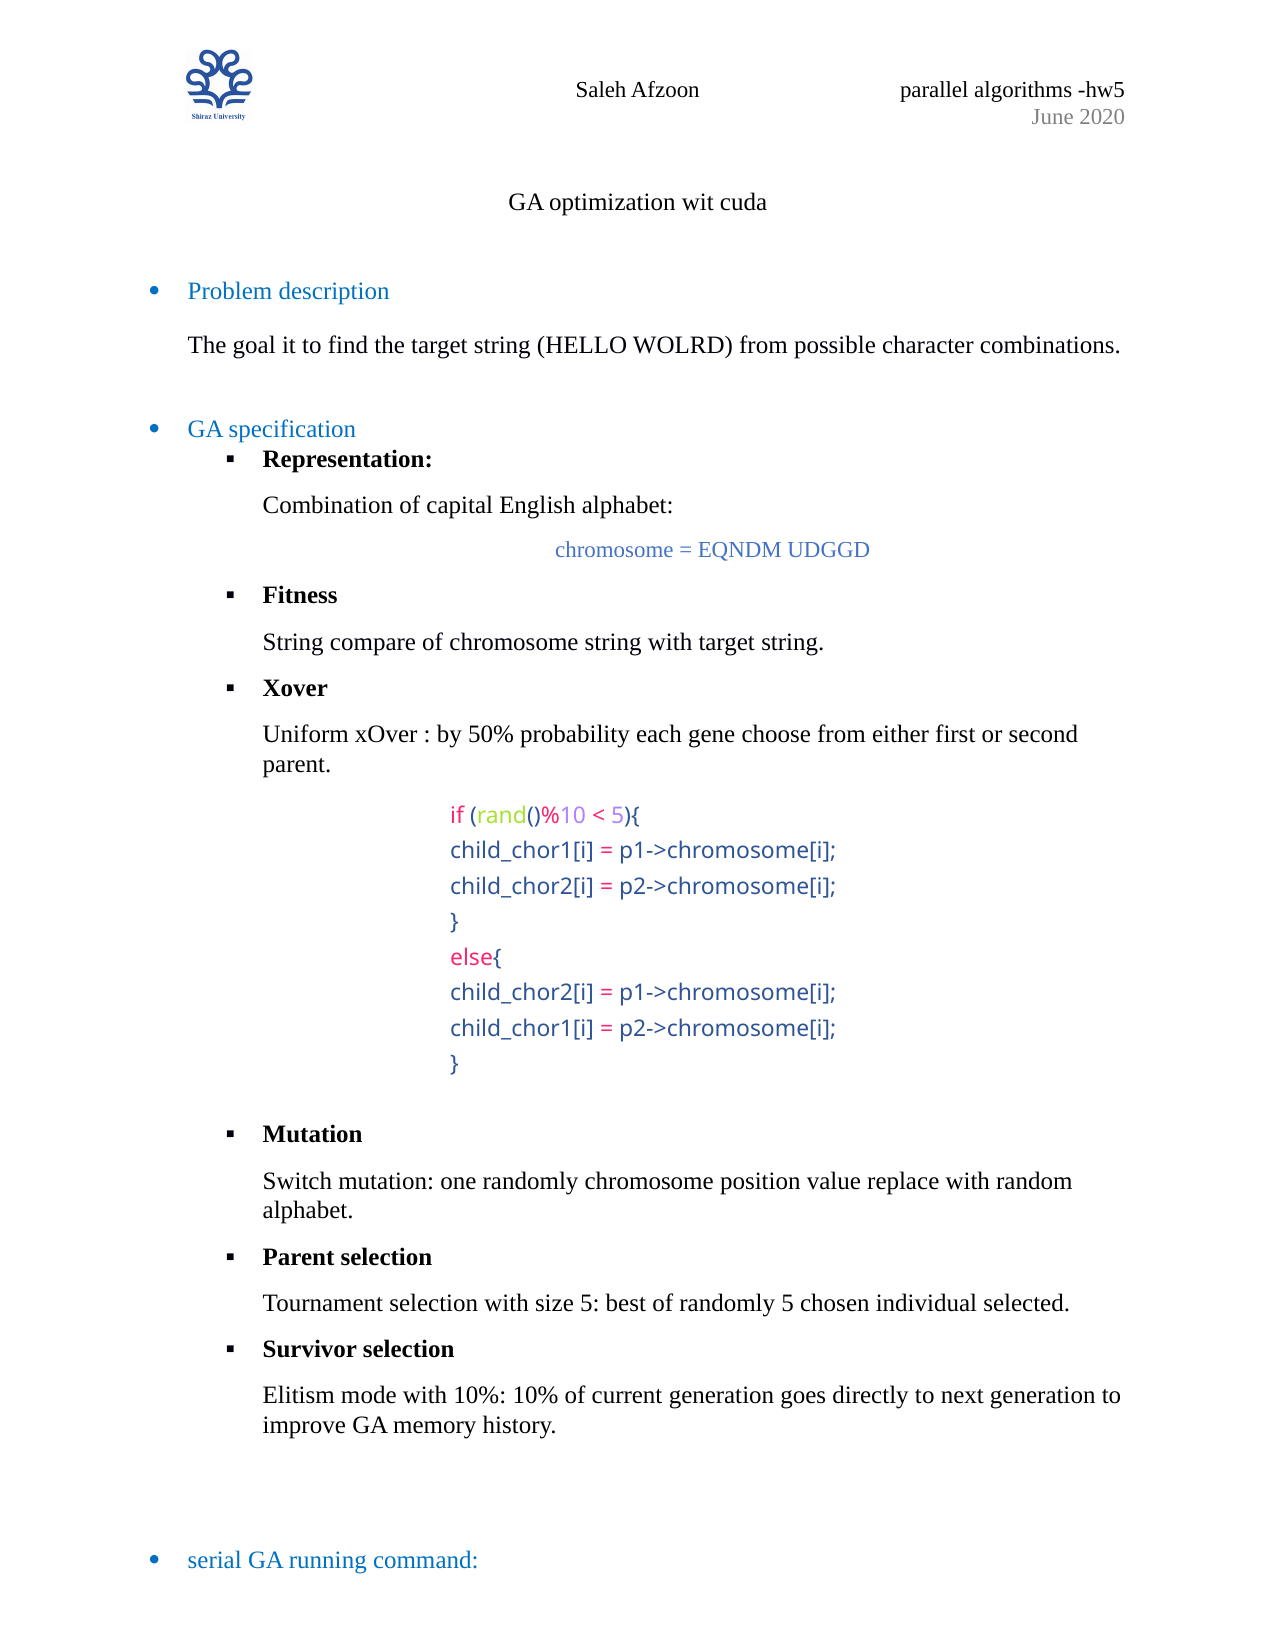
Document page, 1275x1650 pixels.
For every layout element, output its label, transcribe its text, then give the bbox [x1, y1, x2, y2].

list Combination of capital English alphabet: [262, 490, 1125, 519]
subtitle if (rand()%10 < 5){ [450, 799, 1125, 830]
list Fitness [225, 580, 1125, 609]
list Mutation [225, 1119, 1125, 1148]
subtitle child_chor1[i] = p2->chromosome[i]; [450, 1012, 1125, 1043]
subtitle } [450, 1047, 1125, 1078]
subtitle child_chor2[i] = p1->chromosome[i]; [450, 976, 1125, 1007]
subtitle } [450, 905, 1125, 937]
list serial GA running command: [150, 1545, 1125, 1574]
list Representation: [225, 444, 1125, 473]
list Problem description [150, 276, 1125, 304]
list Switch mutation: one randomly chromosome position value replace with random alphabet. [262, 1166, 1125, 1224]
list String compare of chromosome string with target string. [262, 627, 1125, 655]
subtitle child_chor2[i] = p2->chromosome[i]; [450, 870, 1125, 901]
list The goal it to find the target string (HELLO WOLRD) from possible character combinations. [187, 330, 1125, 359]
list Parent selection [225, 1242, 1125, 1270]
text GA optimization wit cuda [150, 187, 1125, 216]
list Xover [225, 673, 1125, 702]
list Uniform xOver : by 50% probability each gene choose from either first or second parent. [262, 719, 1125, 777]
subtitle else{ [450, 941, 1125, 972]
subtitle child_chor1[i] = p1->chromosome[i]; [450, 834, 1125, 866]
list Tournament selection with size 5: best of randomly 5 chosen individual selected. [262, 1288, 1125, 1317]
list Survivor selection [225, 1334, 1125, 1363]
list chromosome = EQNDM UDGGD [262, 537, 1125, 563]
list Elitism mode with 10%: 10% of current generation goes directly to next generation to improve GA memory history. [262, 1380, 1125, 1439]
list GA specification [150, 414, 1125, 443]
